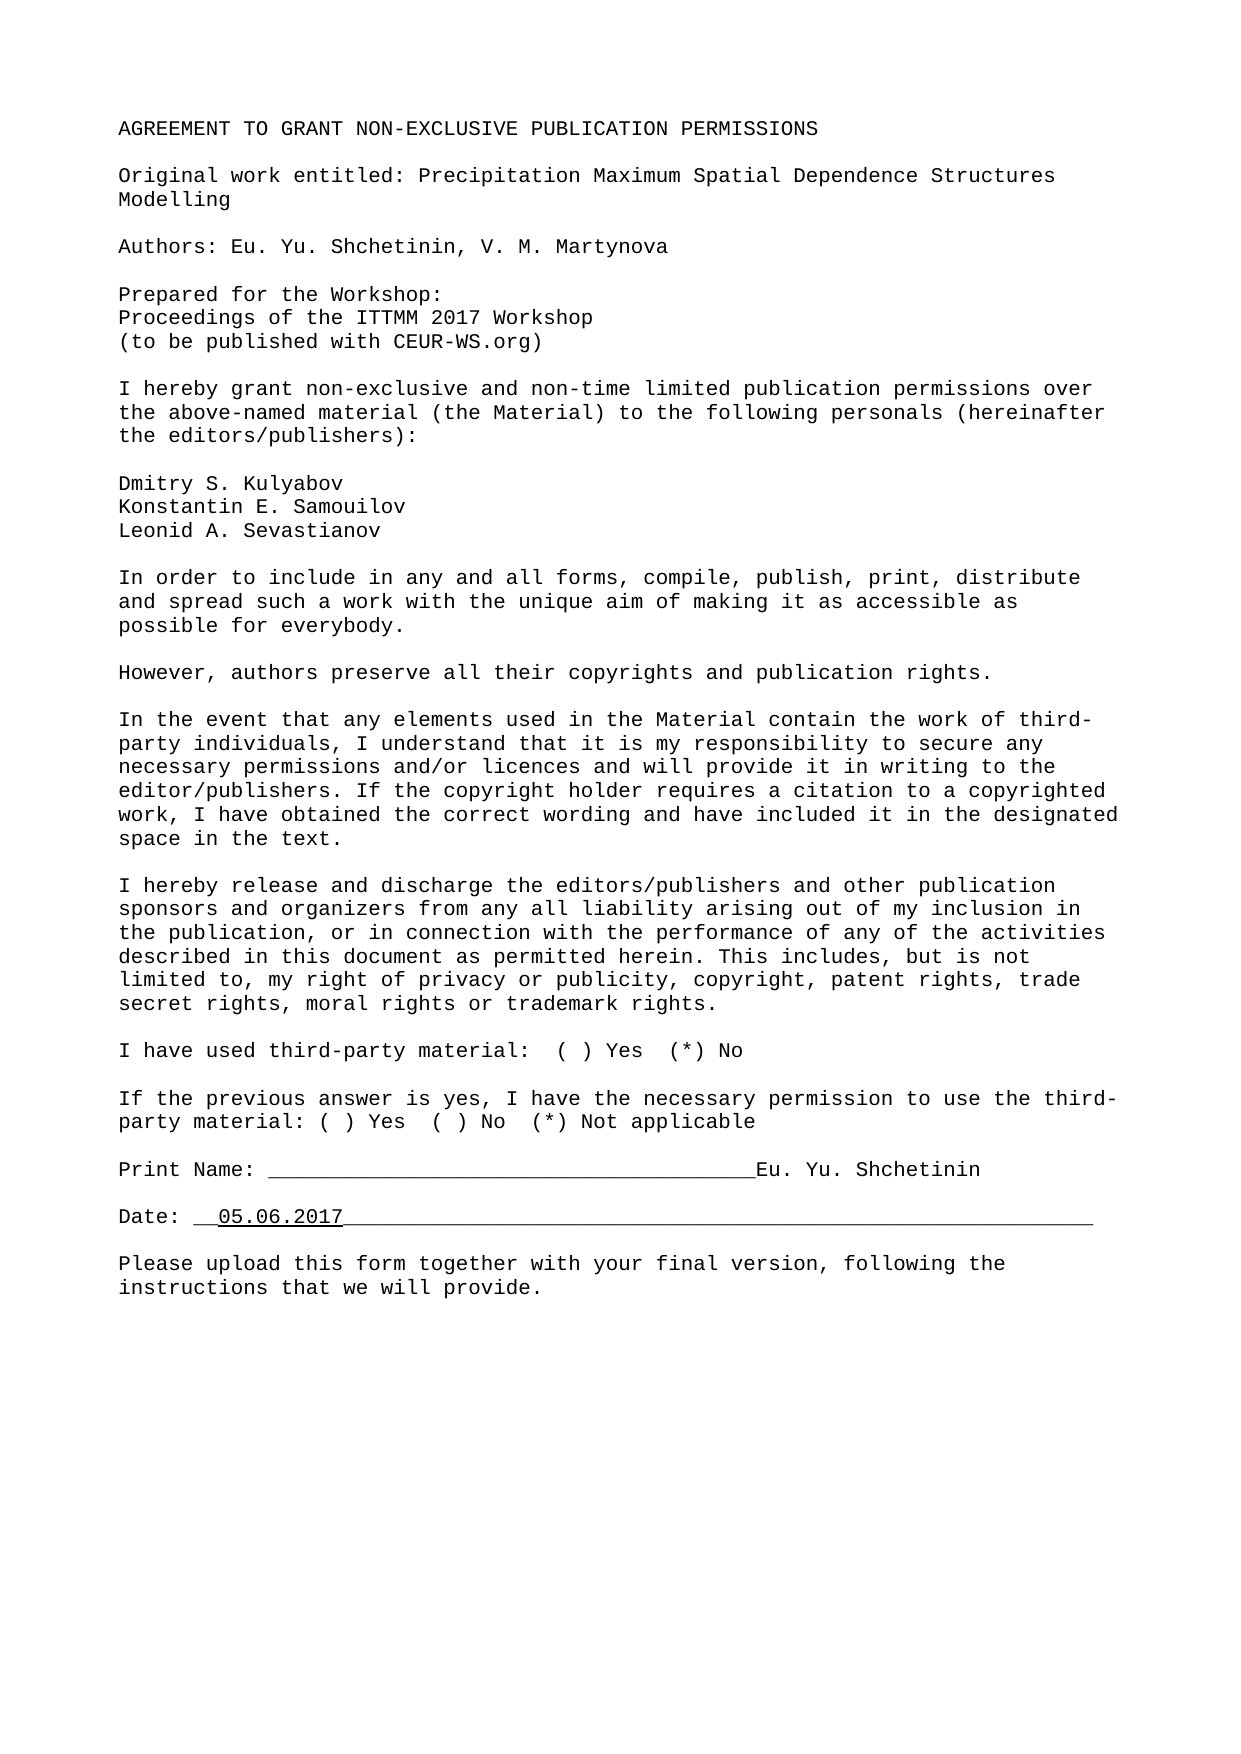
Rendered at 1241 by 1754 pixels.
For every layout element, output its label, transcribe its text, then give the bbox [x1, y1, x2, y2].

text the publication, or in connection with the performance of any of the activities [118, 922, 1122, 946]
text necessary permissions and/or licences and will provide it in writing to the [118, 757, 1122, 780]
text space in the text. [118, 827, 1122, 851]
text Print Name: _______________________________________Eu. Yu. Shchetinin [118, 1158, 1122, 1182]
text the above-named material (the Material) to the following personals (hereinafter [118, 402, 1122, 426]
text Konstantin E. Samouilov [118, 496, 1122, 520]
text However, authors preserve all their copyrights and publication rights. [118, 662, 1122, 686]
text In the event that any elements used in the Material contain the work of third- [118, 709, 1122, 733]
text Proceedings of the ITTMM 2017 Workshop [118, 307, 1122, 331]
text I hereby release and discharge the editors/publishers and other publication [118, 875, 1122, 898]
text Date: __05.06.2017____________________________________________________________ [118, 1206, 1122, 1229]
text AGREEMENT TO GRANT NON-EXCLUSIVE PUBLICATION PERMISSIONS [118, 118, 1122, 142]
text Leonid A. Sevastianov [118, 520, 1122, 544]
text Prepared for the Workshop: [118, 284, 1122, 307]
text If the previous answer is yes, I have the necessary permission to use the third- [118, 1088, 1122, 1111]
text party individuals, I understand that it is my responsibility to secure any [118, 733, 1122, 757]
text (to be published with CEUR-WS.org) [118, 331, 1122, 354]
text possible for everybody. [118, 615, 1122, 638]
text Authors: Eu. Yu. Shchetinin, V. M. Martynova [118, 236, 1122, 260]
text work, I have obtained the correct wording and have included it in the designated [118, 804, 1122, 827]
text party material: ( ) Yes ( ) No (*) Not applicable [118, 1111, 1122, 1135]
text sponsors and organizers from any all liability arising out of my inclusion in [118, 898, 1122, 922]
text Dmitry S. Kulyabov [118, 473, 1122, 496]
text and spread such a work with the unique aim of making it as accessible as [118, 591, 1122, 615]
text Please upload this form together with your final version, following the [118, 1253, 1122, 1277]
text secret rights, moral rights or trademark rights. [118, 993, 1122, 1017]
text limited to, my right of privacy or publicity, copyright, patent rights, trade [118, 969, 1122, 993]
text instructions that we will provide. [118, 1277, 1122, 1300]
text described in this document as permitted herein. This includes, but is not [118, 946, 1122, 969]
text the editors/publishers): [118, 426, 1122, 449]
text In order to include in any and all forms, compile, publish, print, distribute [118, 567, 1122, 591]
text I have used third-party material: ( ) Yes (*) No [118, 1040, 1122, 1064]
text editor/publishers. If the copyright holder requires a citation to a copyrighted [118, 780, 1122, 804]
text Original work entitled: Precipitation Maximum Spatial Dependence Structures Modelling [118, 165, 1122, 213]
text I hereby grant non-exclusive and non-time limited publication permissions over [118, 378, 1122, 402]
